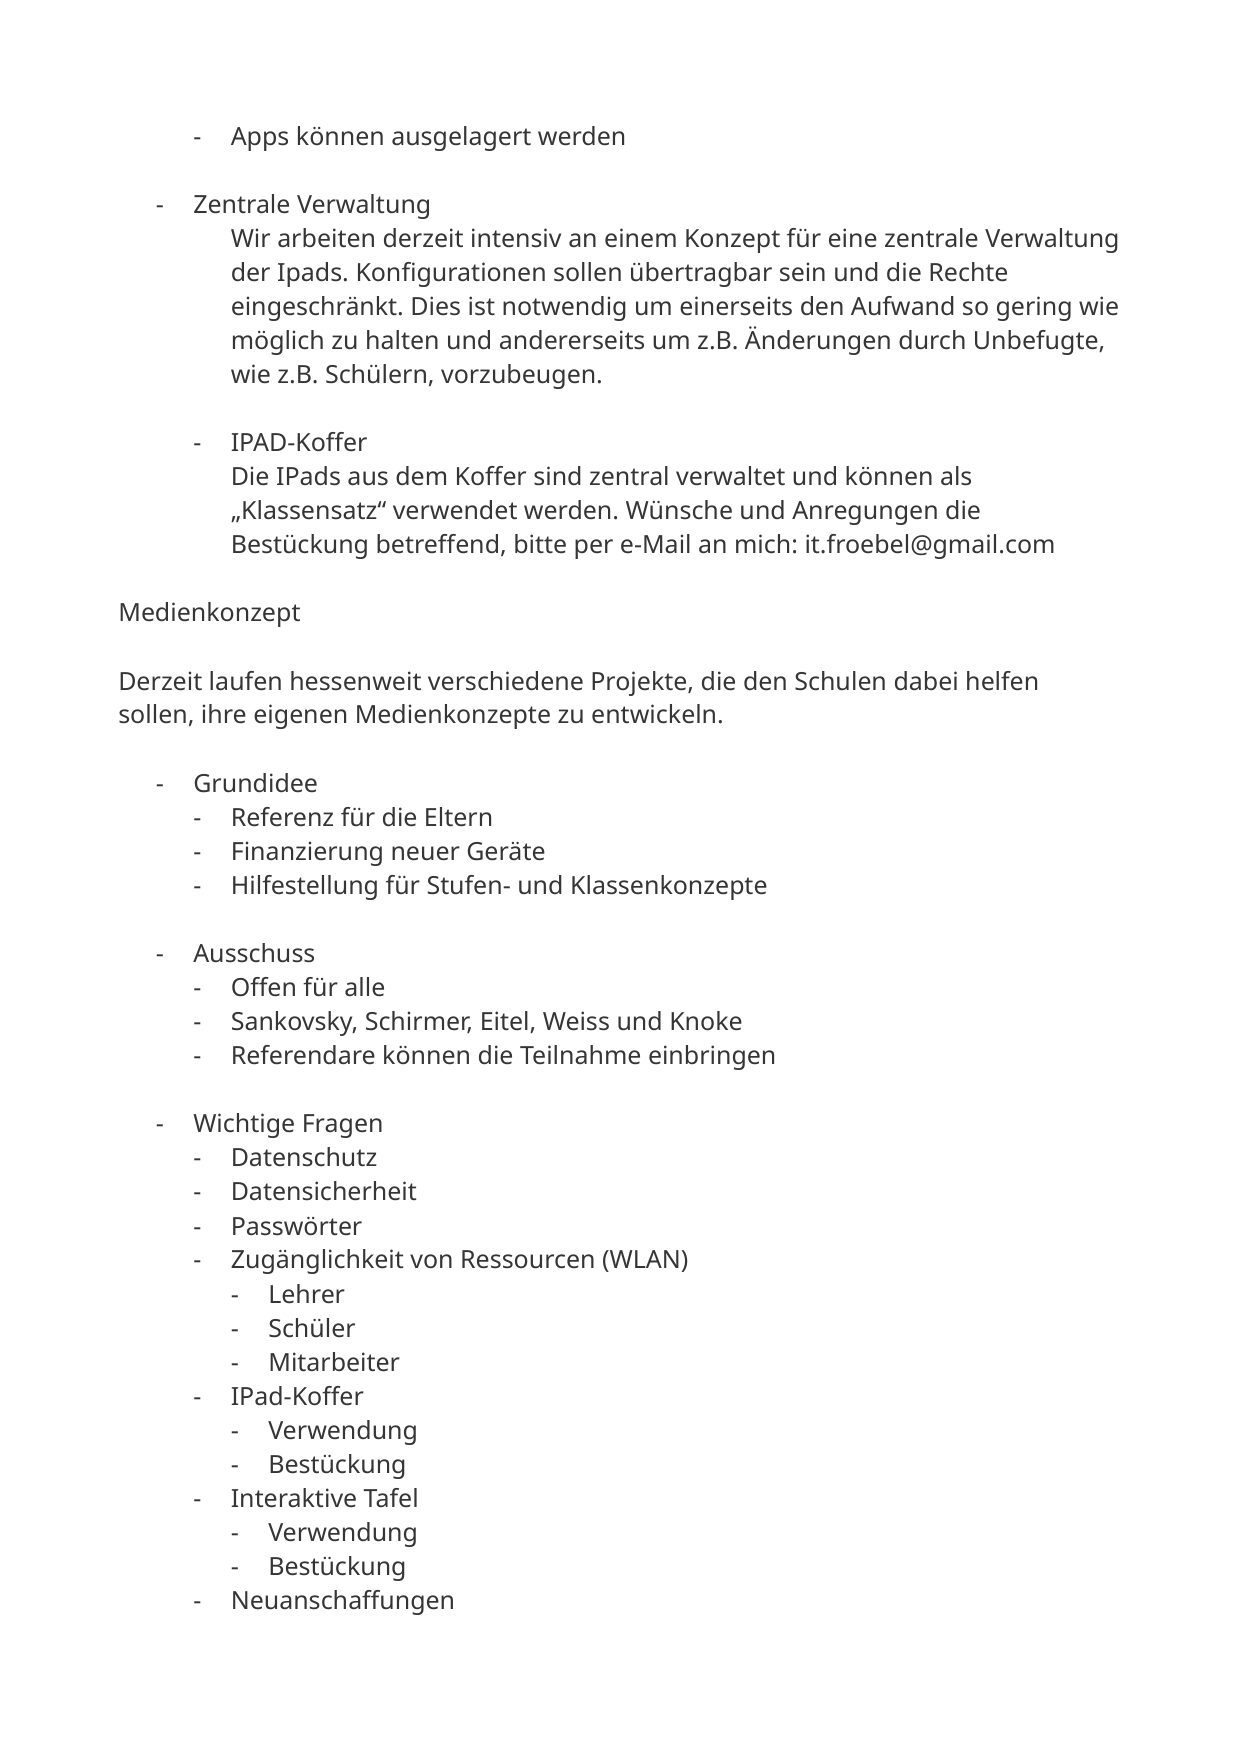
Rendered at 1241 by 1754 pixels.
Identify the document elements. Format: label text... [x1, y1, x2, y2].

list Lehrer [231, 1276, 1122, 1310]
list Schüler [231, 1310, 1122, 1344]
list Zentrale Verwaltung [156, 186, 1122, 220]
list Finanzierung neuer Geräte [193, 833, 1122, 867]
list Wichtige Fragen [156, 1106, 1122, 1140]
list Apps können ausgelagert werden [193, 118, 1122, 152]
list Verwendung [231, 1412, 1122, 1447]
list Zugänglichkeit von Ressourcen (WLAN) [193, 1242, 1122, 1276]
list Mitarbeiter [231, 1344, 1122, 1378]
list Verwendung [231, 1515, 1122, 1549]
list Bestückung [231, 1549, 1122, 1583]
list Wir arbeiten derzeit intensiv an einem Konzept für eine zentrale Verwaltung der Ipads. Konfigurationen sollen übertragbar sein und die Rechte eingeschränkt. Dies ist notwendig um einerseits den Aufwand so gering wie möglich zu halten und andererseits um z.B. Änderungen durch Unbefugte, wie z.B. Schülern, vorzubeugen. [193, 220, 1122, 391]
list Datensicherheit [193, 1174, 1122, 1208]
text Derzeit laufen hessenweit verschiedene Projekte, die den Schulen dabei helfen sollen, ihre eigenen Medienkonzepte zu entwickeln. [118, 663, 1122, 731]
list Referendare können die Teilnahme einbringen [193, 1038, 1122, 1072]
list Passwörter [193, 1208, 1122, 1242]
list Sankovsky, Schirmer, Eitel, Weiss und Knoke [193, 1004, 1122, 1038]
text Medienkonzept [118, 595, 1122, 629]
list Interaktive Tafel [193, 1481, 1122, 1515]
list IPAD-Koffer [193, 425, 1122, 459]
list IPad-Koffer [193, 1378, 1122, 1412]
list Neuanschaffungen [193, 1583, 1122, 1617]
list Die IPads aus dem Koffer sind zentral verwaltet und können als „Klassensatz“ verwendet werden. Wünsche und Anregungen die Bestückung betreffend, bitte per e-Mail an mich: it.froebel@gmail.com [193, 459, 1122, 561]
list Bestückung [231, 1447, 1122, 1481]
list Hilfestellung für Stufen- und Klassenkonzepte [193, 867, 1122, 902]
list Ausschuss [156, 936, 1122, 970]
list Datenschutz [193, 1140, 1122, 1174]
list Referenz für die Eltern [193, 799, 1122, 833]
list Grundidee [156, 765, 1122, 799]
list Offen für alle [193, 970, 1122, 1004]
